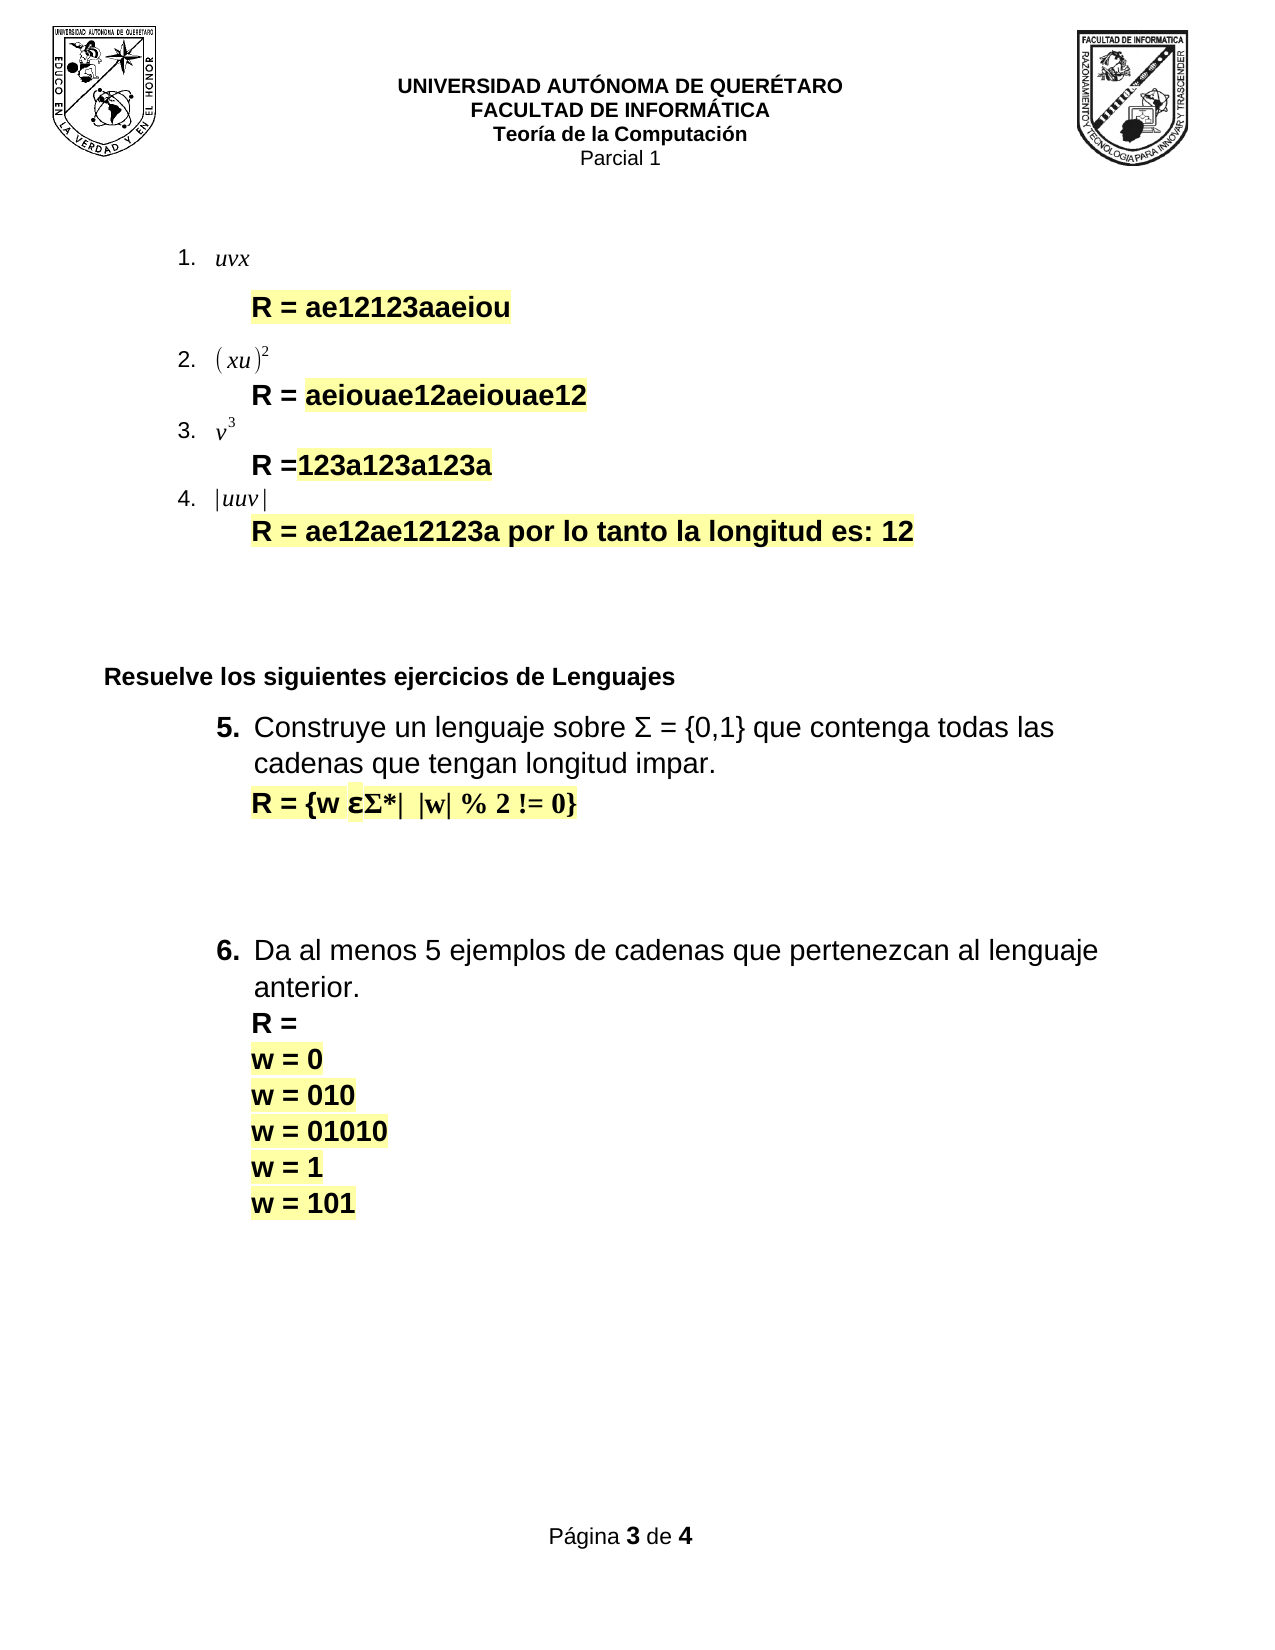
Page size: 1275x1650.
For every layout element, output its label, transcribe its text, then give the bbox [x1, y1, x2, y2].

text Resuelve los siguientes ejercicios de Lenguajes [103, 662, 1137, 691]
list w = 1 [251, 1150, 1137, 1184]
list w = 0 [251, 1042, 1137, 1075]
list Construye un lenguaje sobre Σ = {0,1} que contenga todas las cadenas que tengan longitud impar. [216, 710, 1137, 779]
list w = 101 [251, 1186, 1137, 1220]
list R = ae12ae12123a por lo tanto la longitud es: 12 [251, 514, 1137, 547]
text R = ae12123aaeiou [215, 290, 1137, 324]
list R = [251, 1006, 1137, 1039]
list R =123a123a123a [251, 448, 1137, 481]
picture [47, 21, 160, 161]
list R = aeiouae12aeiouae12 [215, 378, 1137, 412]
list w = 010 [251, 1078, 1137, 1112]
list R = {w εΣ*| |w| % 2 != 0} [251, 782, 1137, 822]
picture [1077, 30, 1189, 166]
list w = 01010 [251, 1114, 1137, 1148]
list Da al menos 5 ejemplos de cadenas que pertenezcan al lenguaje anterior. [216, 933, 1137, 1003]
